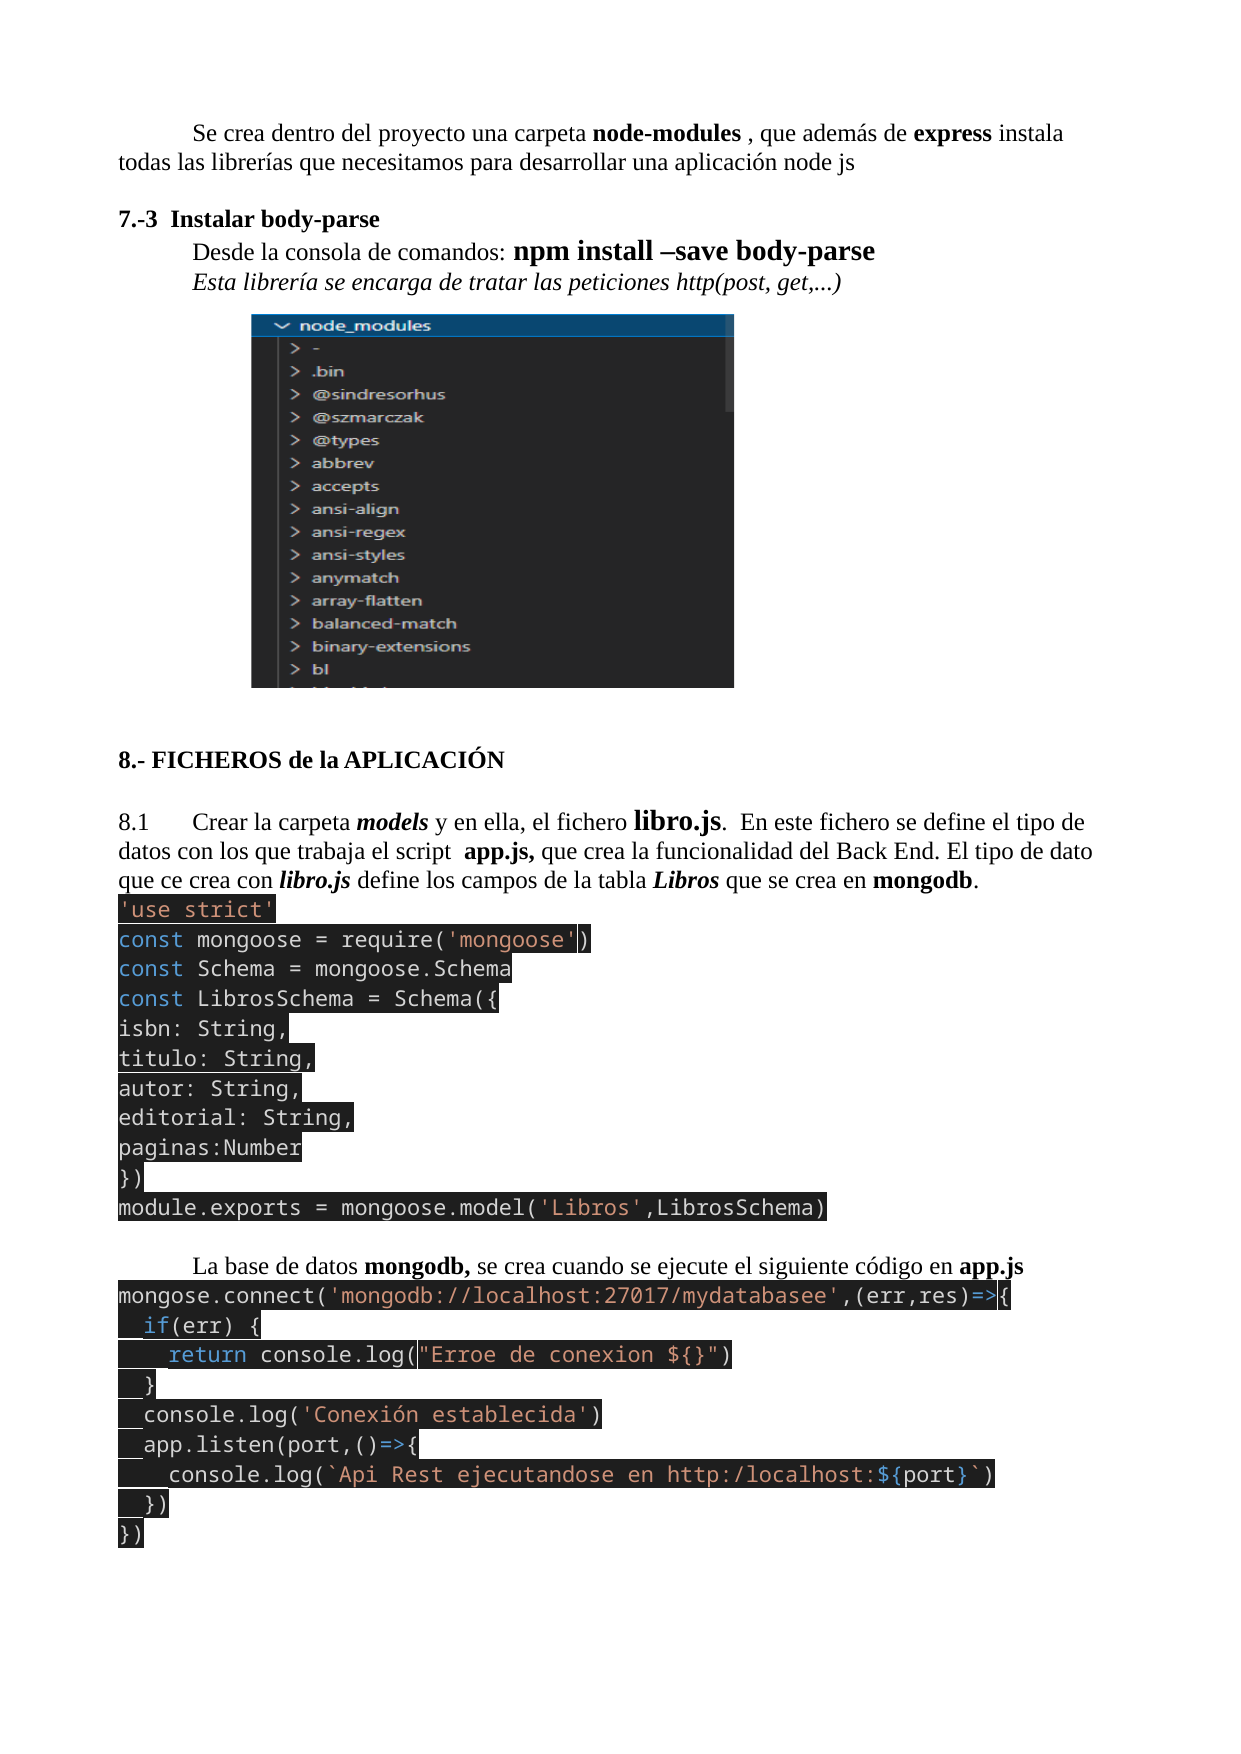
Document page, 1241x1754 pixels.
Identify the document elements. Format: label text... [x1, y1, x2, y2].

text Se crea dentro del proyecto una carpeta node-modules , que además de express instala todas las librerías que necesitamos para desarrollar una aplicación node js [118, 118, 1122, 176]
text paginas:Number [118, 1132, 1122, 1162]
text return console.log("Erroe de conexion ${}") [118, 1339, 1122, 1369]
picture [251, 314, 735, 688]
text editorial: String, [118, 1102, 1122, 1132]
text app.listen(port,()=>{ [118, 1429, 1122, 1459]
text const mongoose = require('mongoose') [118, 923, 1122, 953]
text 8.- FICHEROS de la APLICACIÓN [118, 745, 1122, 774]
text } [118, 1369, 1122, 1399]
text titulo: String, [118, 1043, 1122, 1072]
text }) [118, 1488, 1122, 1518]
text if(err) { [118, 1310, 1122, 1339]
text const Schema = mongoose.Schema [118, 953, 1122, 983]
text isbn: String, [118, 1013, 1122, 1043]
text 'use strict' [118, 894, 1122, 923]
text module.exports = mongoose.model('Libros',LibrosSchema) [118, 1192, 1122, 1221]
text autor: String, [118, 1072, 1122, 1102]
text }) [118, 1162, 1122, 1192]
text 7.-3 Instalar body-parse [118, 204, 1122, 233]
text mongose.connect('mongodb://localhost:27017/mydatabasee',(err,res)=>{ [118, 1280, 1122, 1310]
text Esta librería se encarga de tratar las peticiones http(post, get,...) [118, 267, 1122, 295]
text console.log('Conexión establecida') [118, 1399, 1122, 1429]
text Desde la consola de comandos: npm install –save body-parse [118, 233, 1122, 267]
text const LibrosSchema = Schema({ [118, 983, 1122, 1013]
text }) [118, 1518, 1122, 1548]
text 8.1 Crear la carpeta models y en ella, el fichero libro.js. En este fichero se define el tipo de datos con los que trabaja el script app.js, que crea la funcionalidad del Back End. El tipo de dato que ce crea con libro.js define los campos de la tabla Libros que se crea en mongodb. [118, 803, 1122, 894]
text console.log(`Api Rest ejecutandose en http:/localhost:${port}`) [118, 1459, 1122, 1488]
text La base de datos mongodb, se crea cuando se ejecute el siguiente código en app.js [118, 1251, 1122, 1280]
